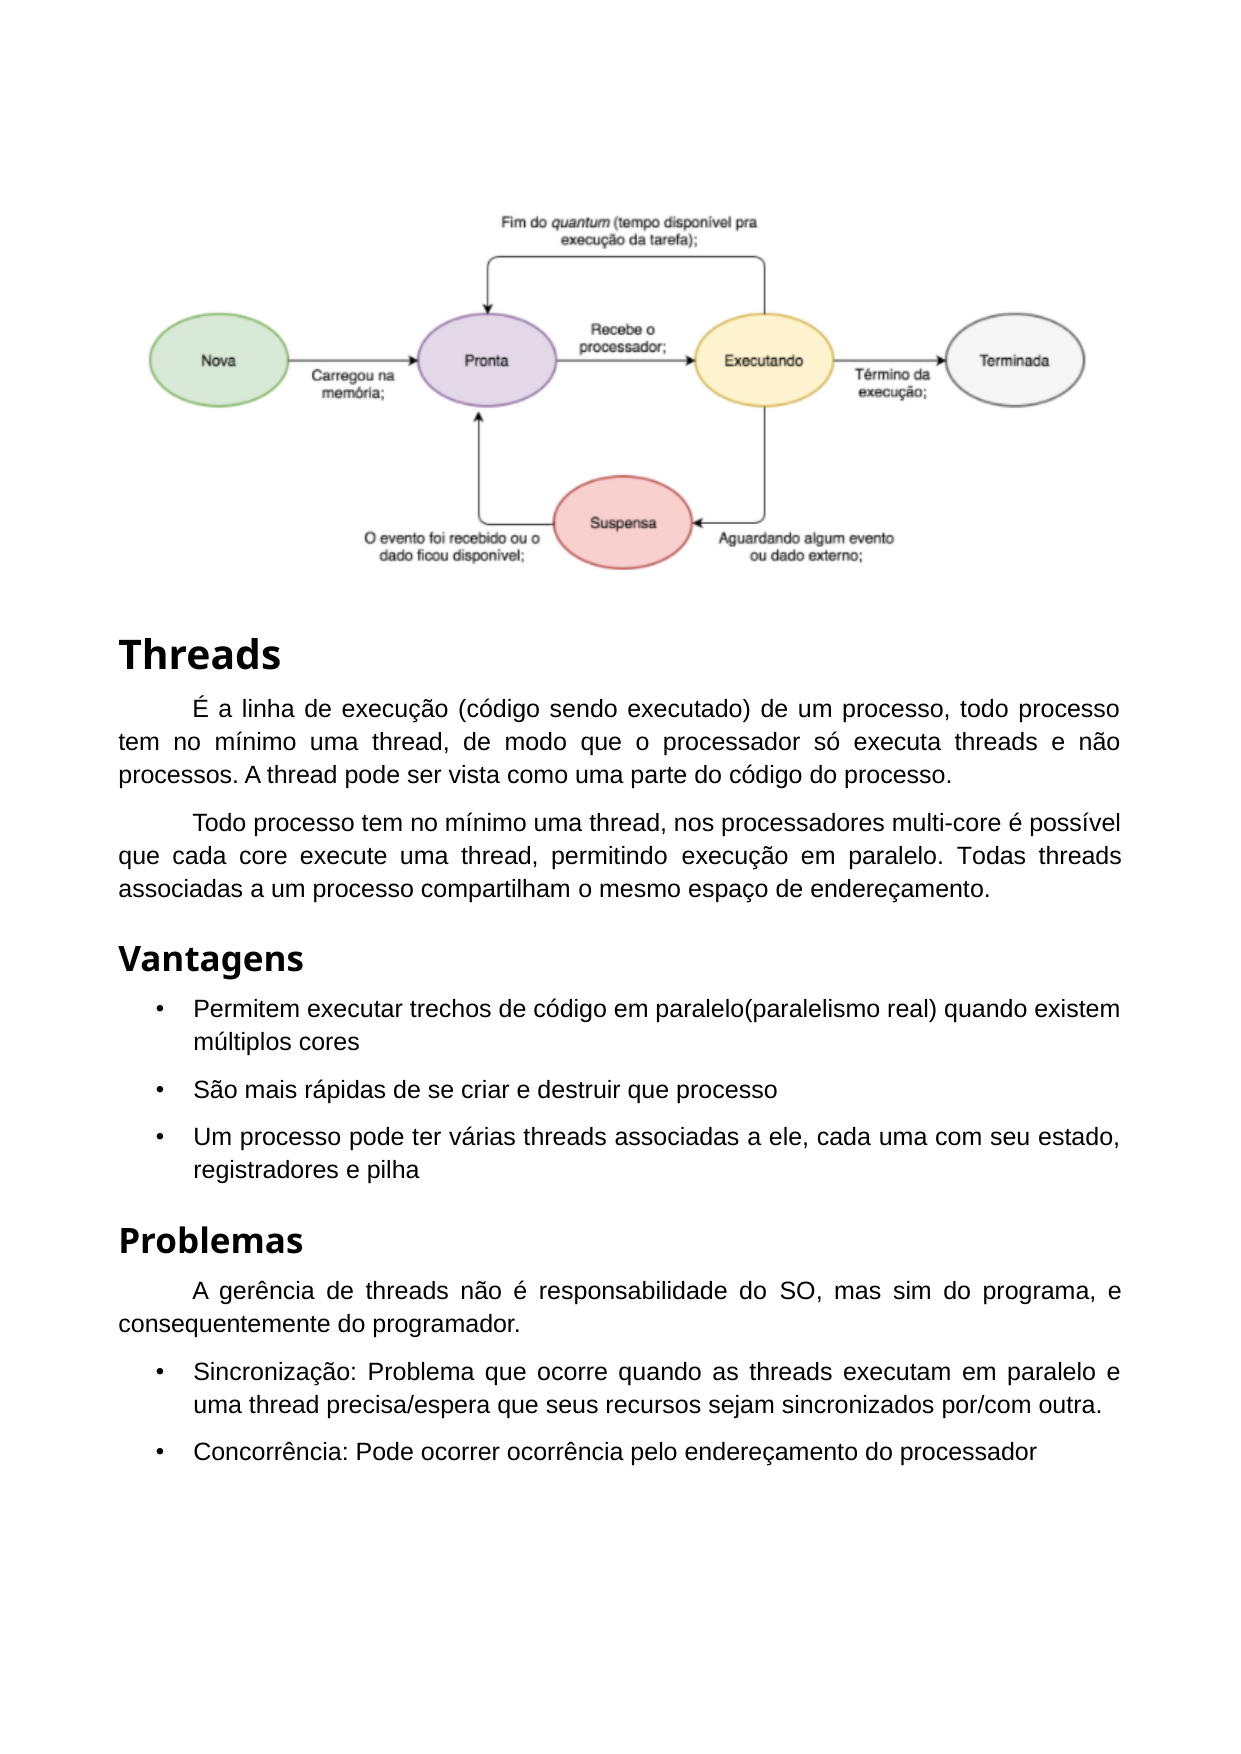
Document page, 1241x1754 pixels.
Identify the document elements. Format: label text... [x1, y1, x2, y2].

subtitle Vantagens [118, 934, 1122, 981]
text É a linha de execução (código sendo executado) de um processo, todo processo tem no mínimo uma thread, de modo que o processador só executa threads e não processos. A thread pode ser vista como uma parte do código do processo. [118, 694, 1122, 789]
list São mais rápidas de se criar e destruir que processo [156, 1075, 1122, 1103]
text Todo processo tem no mínimo uma thread, nos processadores multi-core é possível que cada core execute uma thread, permitindo execução em paralelo. Todas threads associadas a um processo compartilham o mesmo espaço de endereçamento. [118, 808, 1122, 902]
list Um processo pode ter várias threads associadas a ele, cada uma com seu estado, registradores e pilha [156, 1122, 1122, 1184]
picture [118, 176, 1123, 587]
subtitle Problemas [118, 1216, 1122, 1263]
subtitle Threads [118, 626, 1122, 681]
list Sincronização: Problema que ocorre quando as threads executam em paralelo e uma thread precisa/espera que seus recursos sejam sincronizados por/com outra. [156, 1356, 1122, 1418]
list Permitem executar trechos de código em paralelo(paralelismo real) quando existem múltiplos cores [156, 994, 1122, 1056]
list Concorrência: Pode ocorrer ocorrência pelo endereçamento do processador [156, 1437, 1122, 1466]
text A gerência de threads não é responsabilidade do SO, mas sim do programa, e consequentemente do programador. [118, 1276, 1122, 1338]
